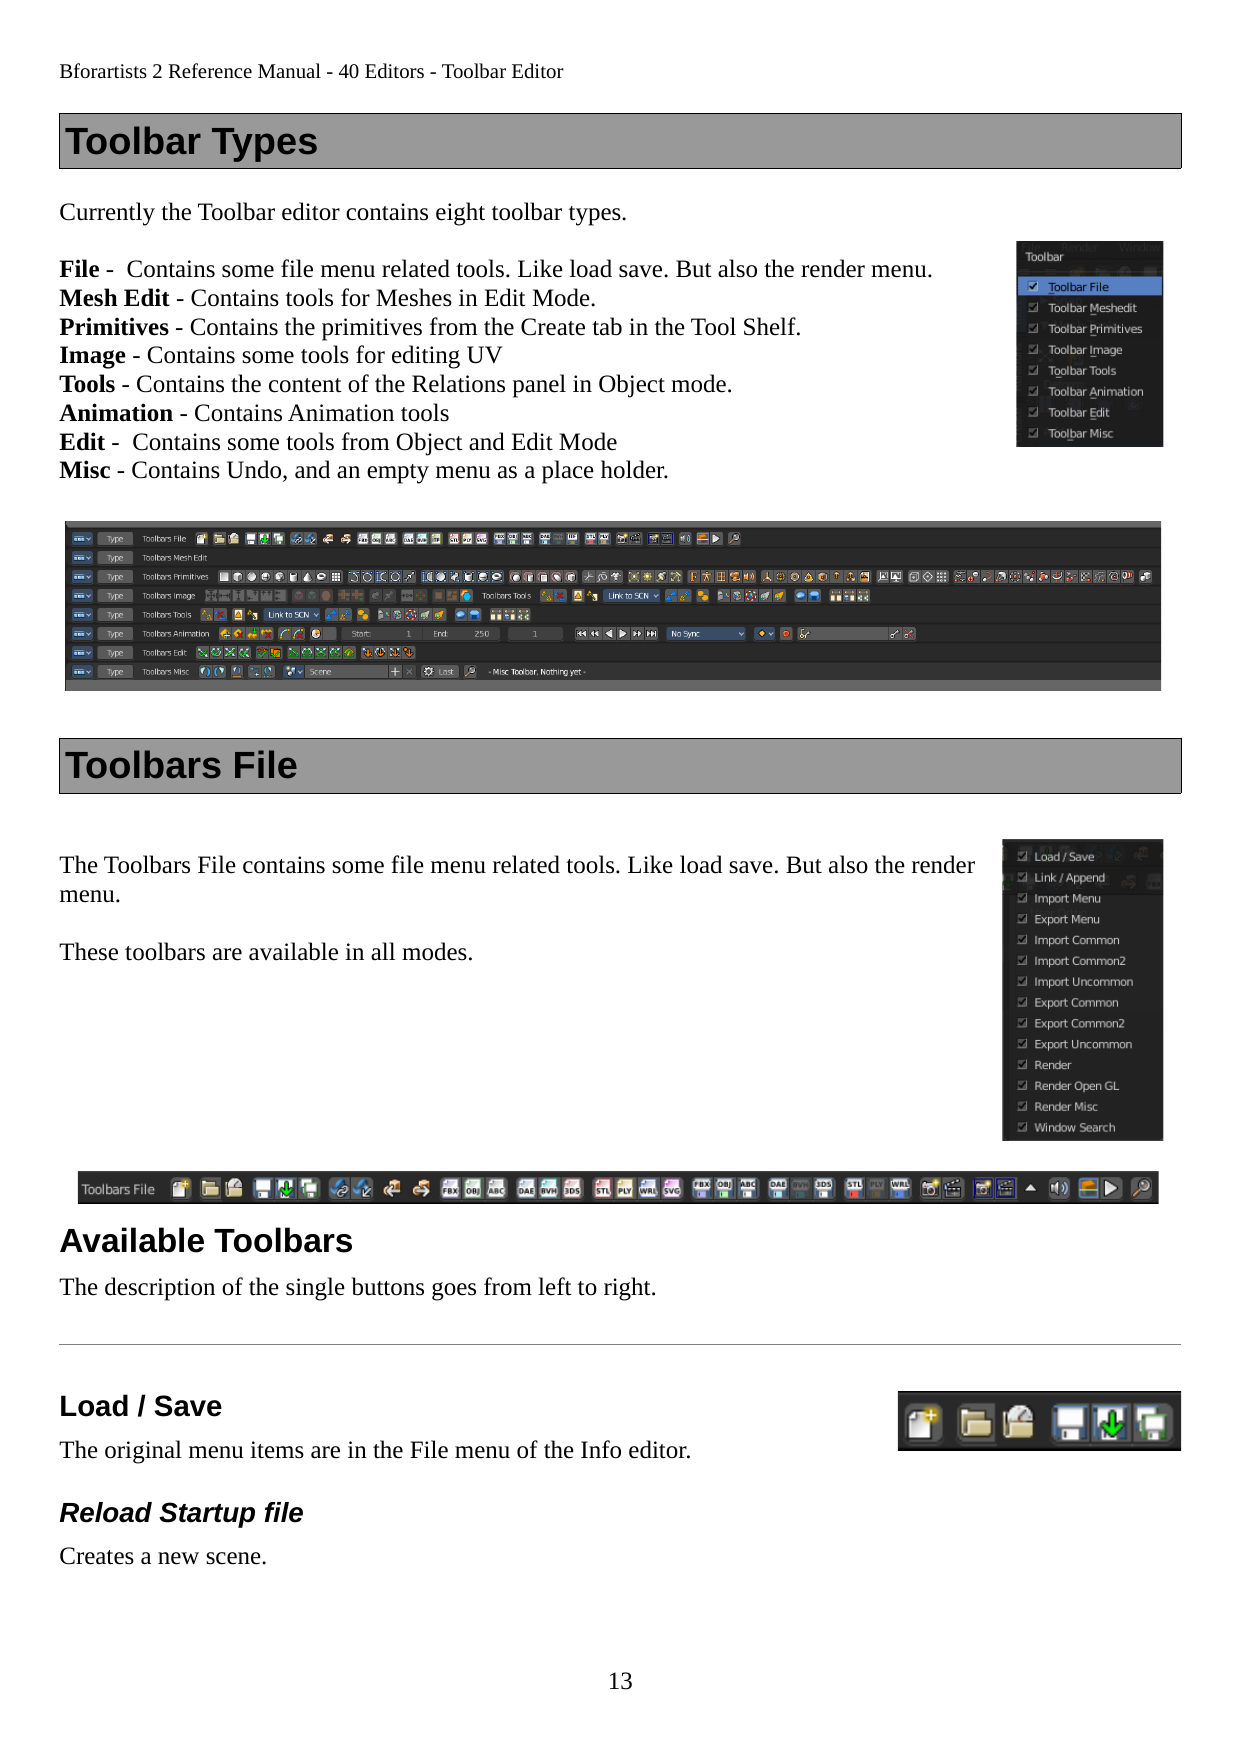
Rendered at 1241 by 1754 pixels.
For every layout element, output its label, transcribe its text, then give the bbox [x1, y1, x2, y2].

picture [65, 521, 1162, 691]
text Primitives - Contains the primitives from the Create tab in the Tool Shelf. [59, 312, 1016, 340]
picture [897, 1391, 1182, 1451]
text Mesh Edit - Contains tools for Meshes in Edit Mode. [59, 283, 1016, 312]
text Image - Contains some tools for editing UV [59, 340, 1016, 369]
text The original menu items are in the File menu of the Info editor. [59, 1435, 1181, 1463]
text Currently the Toolbar editor contains eight toolbar types. [59, 197, 1181, 225]
picture [1002, 839, 1164, 1141]
table_header Toolbar Types [60, 114, 1181, 168]
text Tools - Contains the content of the Relations panel in Object mode. [59, 369, 1016, 398]
text Creates a new scene. [59, 1541, 1181, 1569]
subtitle Load / Save [59, 1388, 1181, 1422]
text Misc - Contains Undo, and an empty menu as a place holder. [59, 455, 1181, 484]
text The description of the single buttons goes from left to right. [59, 1272, 1181, 1301]
text These toolbars are available in all modes. [59, 937, 1002, 965]
text File - Contains some file menu related tools. Like load save. But also the render menu. [59, 254, 1016, 283]
table_header Toolbars File [60, 739, 1181, 793]
text The Toolbars File contains some file menu related tools. Like load save. But also the render menu. [59, 850, 1002, 908]
picture [77, 1171, 1159, 1204]
picture [1016, 241, 1164, 447]
subtitle Available Toolbars [59, 1159, 1181, 1260]
text Edit - Contains some tools from Object and Edit Mode [59, 427, 1181, 455]
text Animation - Contains Animation tools [59, 398, 1016, 427]
subtitle Reload Startup file [59, 1496, 1181, 1528]
